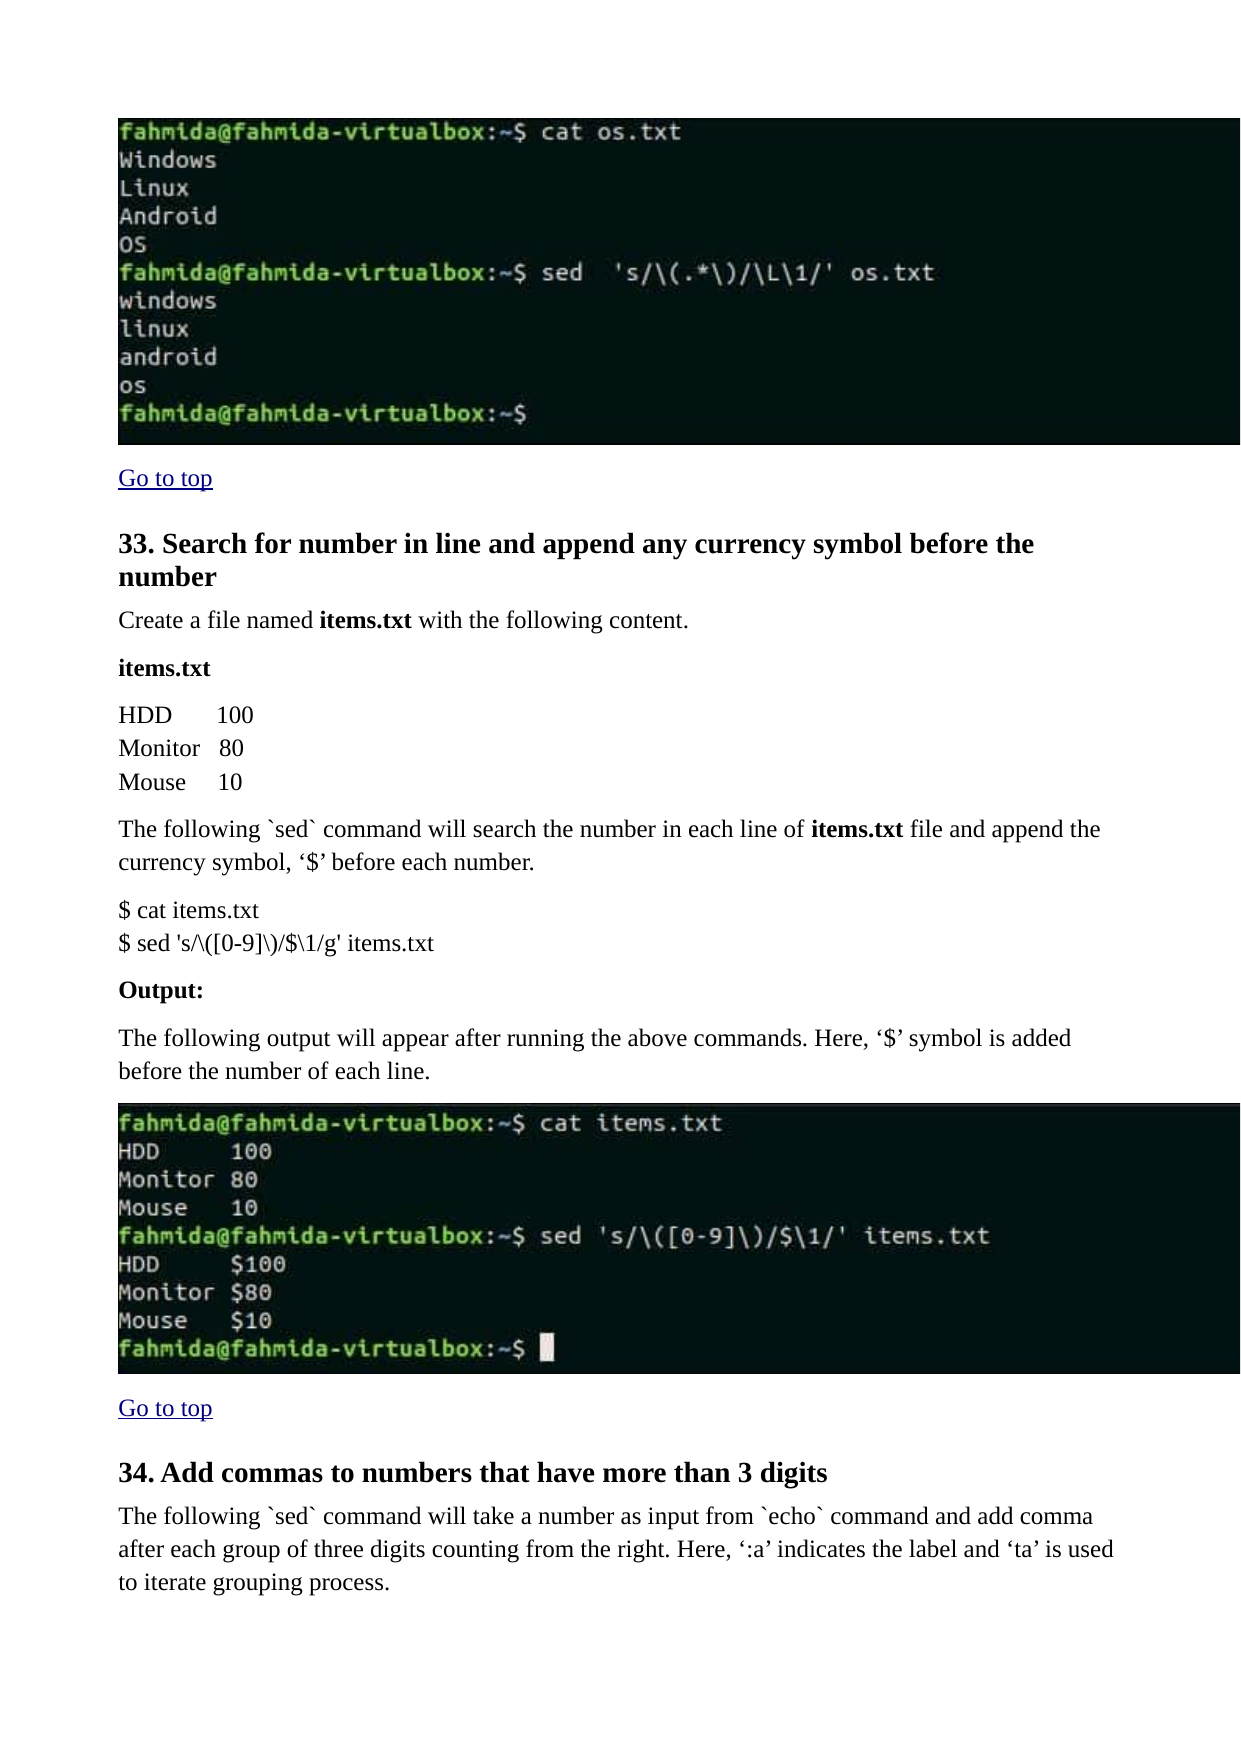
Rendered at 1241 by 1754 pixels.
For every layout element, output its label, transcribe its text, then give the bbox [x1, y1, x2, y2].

text HDD 100 Monitor 80 Mouse 10 [118, 701, 1122, 795]
text Go to top [118, 1393, 1122, 1422]
picture [118, 118, 1241, 445]
picture [118, 1103, 1241, 1374]
text The following `sed` command will search the number in each line of items.txt file and append the currency symbol, ‘$’ before each number. [118, 814, 1122, 876]
text items.txt [118, 653, 1122, 682]
text Output: [118, 975, 1122, 1004]
text The following output will appear after running the above commands. Here, ‘$’ symbol is added before the number of each line. [118, 1023, 1122, 1085]
text Create a file named items.txt with the following content. [118, 605, 1122, 634]
text $ cat items.txt $ sed 's/\([0-9]\)/$\1/g' items.txt [118, 895, 1122, 957]
subtitle 34. Add commas to numbers that have more than 3 digits [118, 1455, 1122, 1488]
text The following `sed` command will take a number as input from `echo` command and add comma after each group of three digits counting from the right. Here, ‘:a’ indicates the label and ‘ta’ is used to iterate grouping process. [118, 1501, 1122, 1596]
subtitle 33. Search for number in line and append any currency symbol before the number [118, 526, 1122, 593]
text Go to top [118, 463, 1122, 492]
